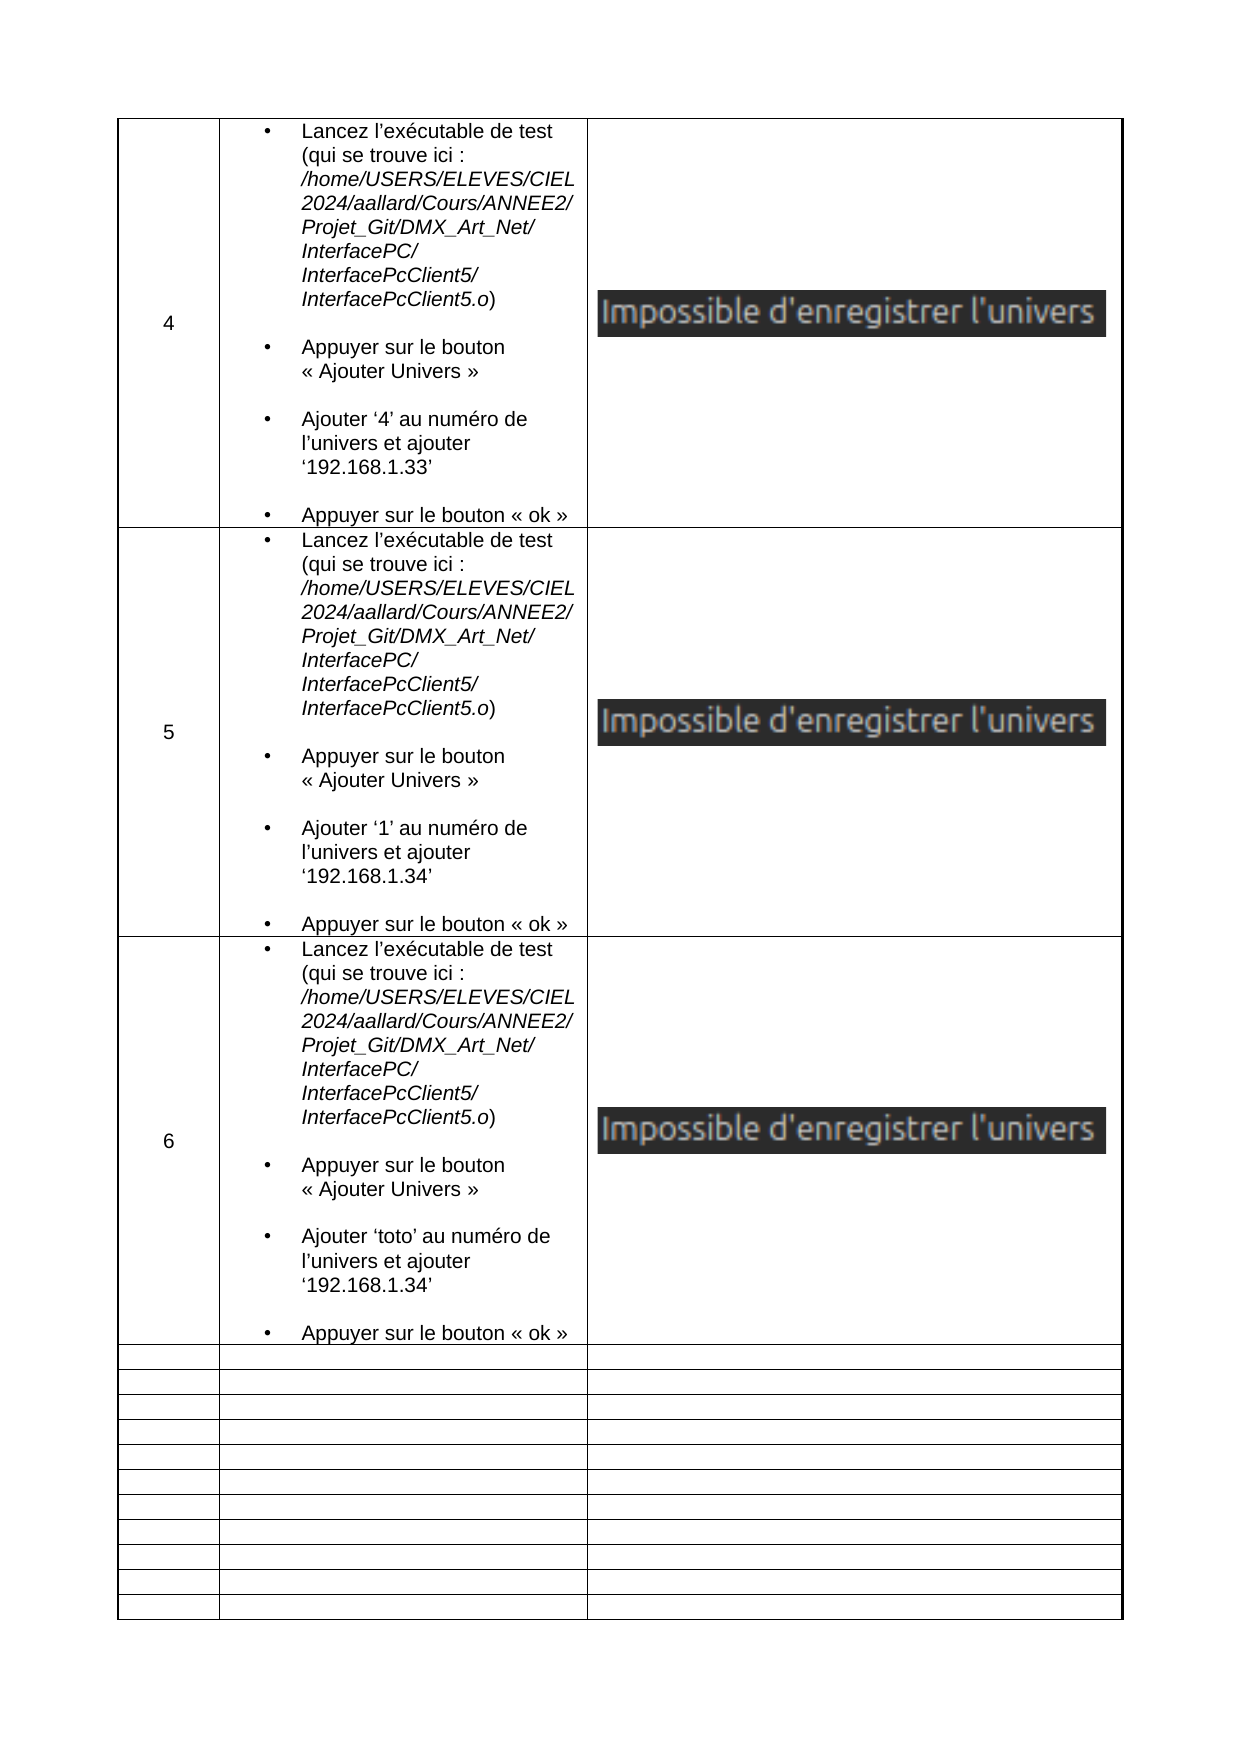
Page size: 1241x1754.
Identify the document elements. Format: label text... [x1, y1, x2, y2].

table_cell [588, 1545, 1121, 1569]
table_cell [119, 1520, 219, 1544]
table_cell Lancez l’exécutable de test (qui se trouve ici : /home/USERS/ELEVES/CIEL2024/aallard/Cours/ANNEE2/Projet_Git/DMX_Art_Net/InterfacePC/InterfacePcClient5/ InterfacePcClient5.o) Appuyer sur le bouton « Ajouter Univers » Ajouter ‘4’ au numéro de l’univers et ajouter ‘192.168.1.33’ Appuyer sur le bouton « ok » [220, 119, 587, 527]
picture [597, 290, 1107, 337]
table_cell [220, 1470, 587, 1494]
table_cell [119, 1545, 219, 1569]
table_cell [119, 1420, 219, 1444]
table_cell [588, 1370, 1121, 1394]
table_cell 4 [119, 119, 219, 527]
table_cell [588, 937, 1121, 1344]
table_cell [220, 1445, 587, 1469]
table_cell [588, 1470, 1121, 1494]
table_cell [220, 1395, 587, 1419]
table_cell [588, 1595, 1121, 1619]
table_cell [220, 1595, 587, 1619]
table_cell [220, 1495, 587, 1519]
table_cell [588, 1570, 1121, 1594]
picture [597, 699, 1107, 746]
table_cell [588, 1395, 1121, 1419]
table_cell Lancez l’exécutable de test (qui se trouve ici : /home/USERS/ELEVES/CIEL2024/aallard/Cours/ANNEE2/Projet_Git/DMX_Art_Net/InterfacePC/InterfacePcClient5/ InterfacePcClient5.o) Appuyer sur le bouton « Ajouter Univers » Ajouter ‘toto’ au numéro de l’univers et ajouter ‘192.168.1.34’ Appuyer sur le bouton « ok » [220, 937, 587, 1344]
table_cell [119, 1345, 219, 1369]
table_cell [119, 1470, 219, 1494]
table_cell [220, 1570, 587, 1594]
table_cell Lancez l’exécutable de test (qui se trouve ici : /home/USERS/ELEVES/CIEL2024/aallard/Cours/ANNEE2/Projet_Git/DMX_Art_Net/InterfacePC/InterfacePcClient5/ InterfacePcClient5.o) Appuyer sur le bouton « Ajouter Univers » Ajouter ‘1’ au numéro de l’univers et ajouter ‘192.168.1.34’ Appuyer sur le bouton « ok » [220, 528, 587, 936]
table_cell [588, 1495, 1121, 1519]
table_cell [119, 1445, 219, 1469]
table_cell [220, 1520, 587, 1544]
table_cell [119, 1495, 219, 1519]
table_cell [588, 1520, 1121, 1544]
table_cell 6 [119, 937, 219, 1344]
table_cell [588, 1420, 1121, 1444]
table_cell [588, 1445, 1121, 1469]
table_cell [588, 119, 1121, 527]
picture [597, 1107, 1107, 1154]
table_cell [220, 1345, 587, 1369]
table_cell [220, 1420, 587, 1444]
table_cell [220, 1370, 587, 1394]
table_cell [220, 1545, 587, 1569]
table_cell [588, 528, 1121, 936]
table_cell [588, 1345, 1121, 1369]
table_cell 5 [119, 528, 219, 936]
table_cell [119, 1370, 219, 1394]
table_cell [119, 1395, 219, 1419]
table_cell [119, 1570, 219, 1594]
table_cell [119, 1595, 219, 1619]
